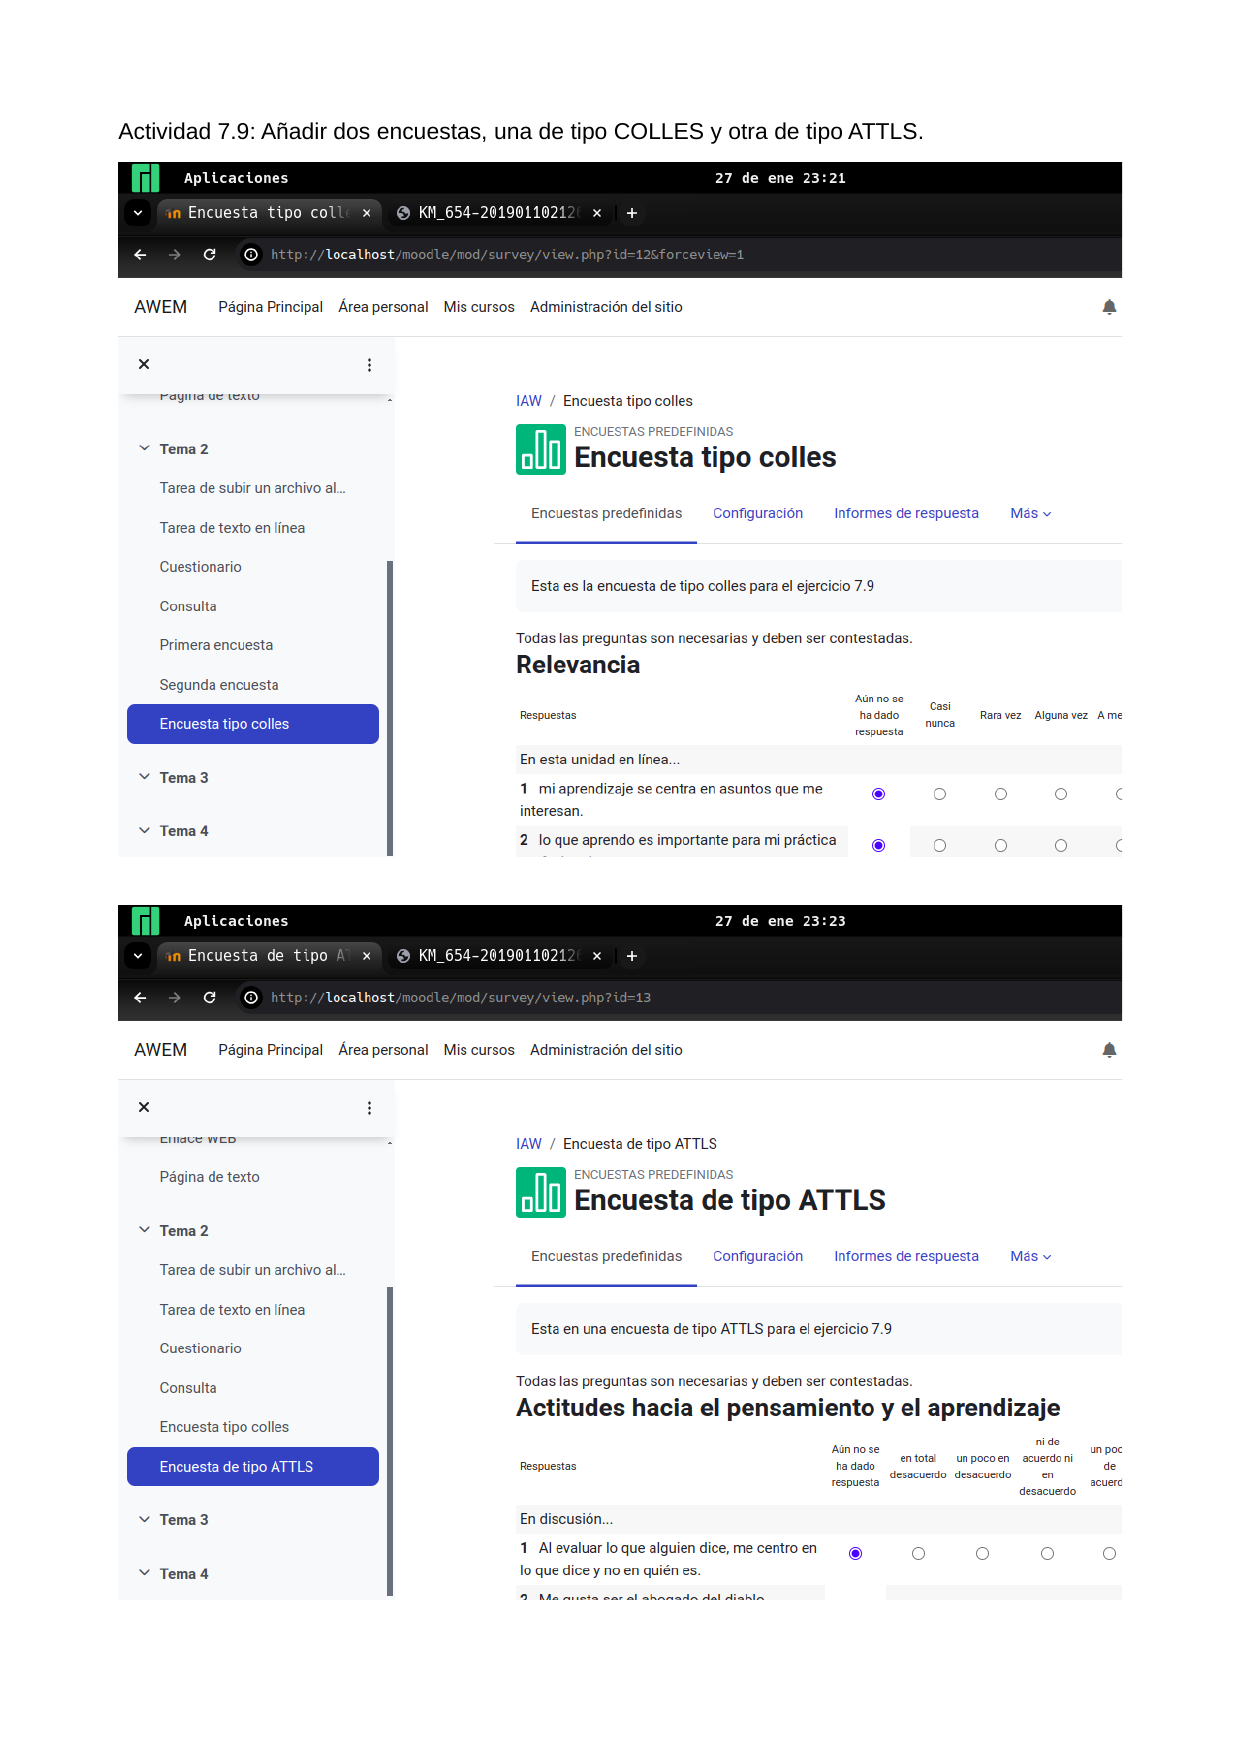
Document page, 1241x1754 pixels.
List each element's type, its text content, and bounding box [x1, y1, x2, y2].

text Actividad 7.9: Añadir dos encuestas, una de tipo COLLES y otra de tipo ATTLS. [118, 118, 1122, 144]
picture [118, 905, 1123, 1600]
picture [118, 162, 1123, 857]
